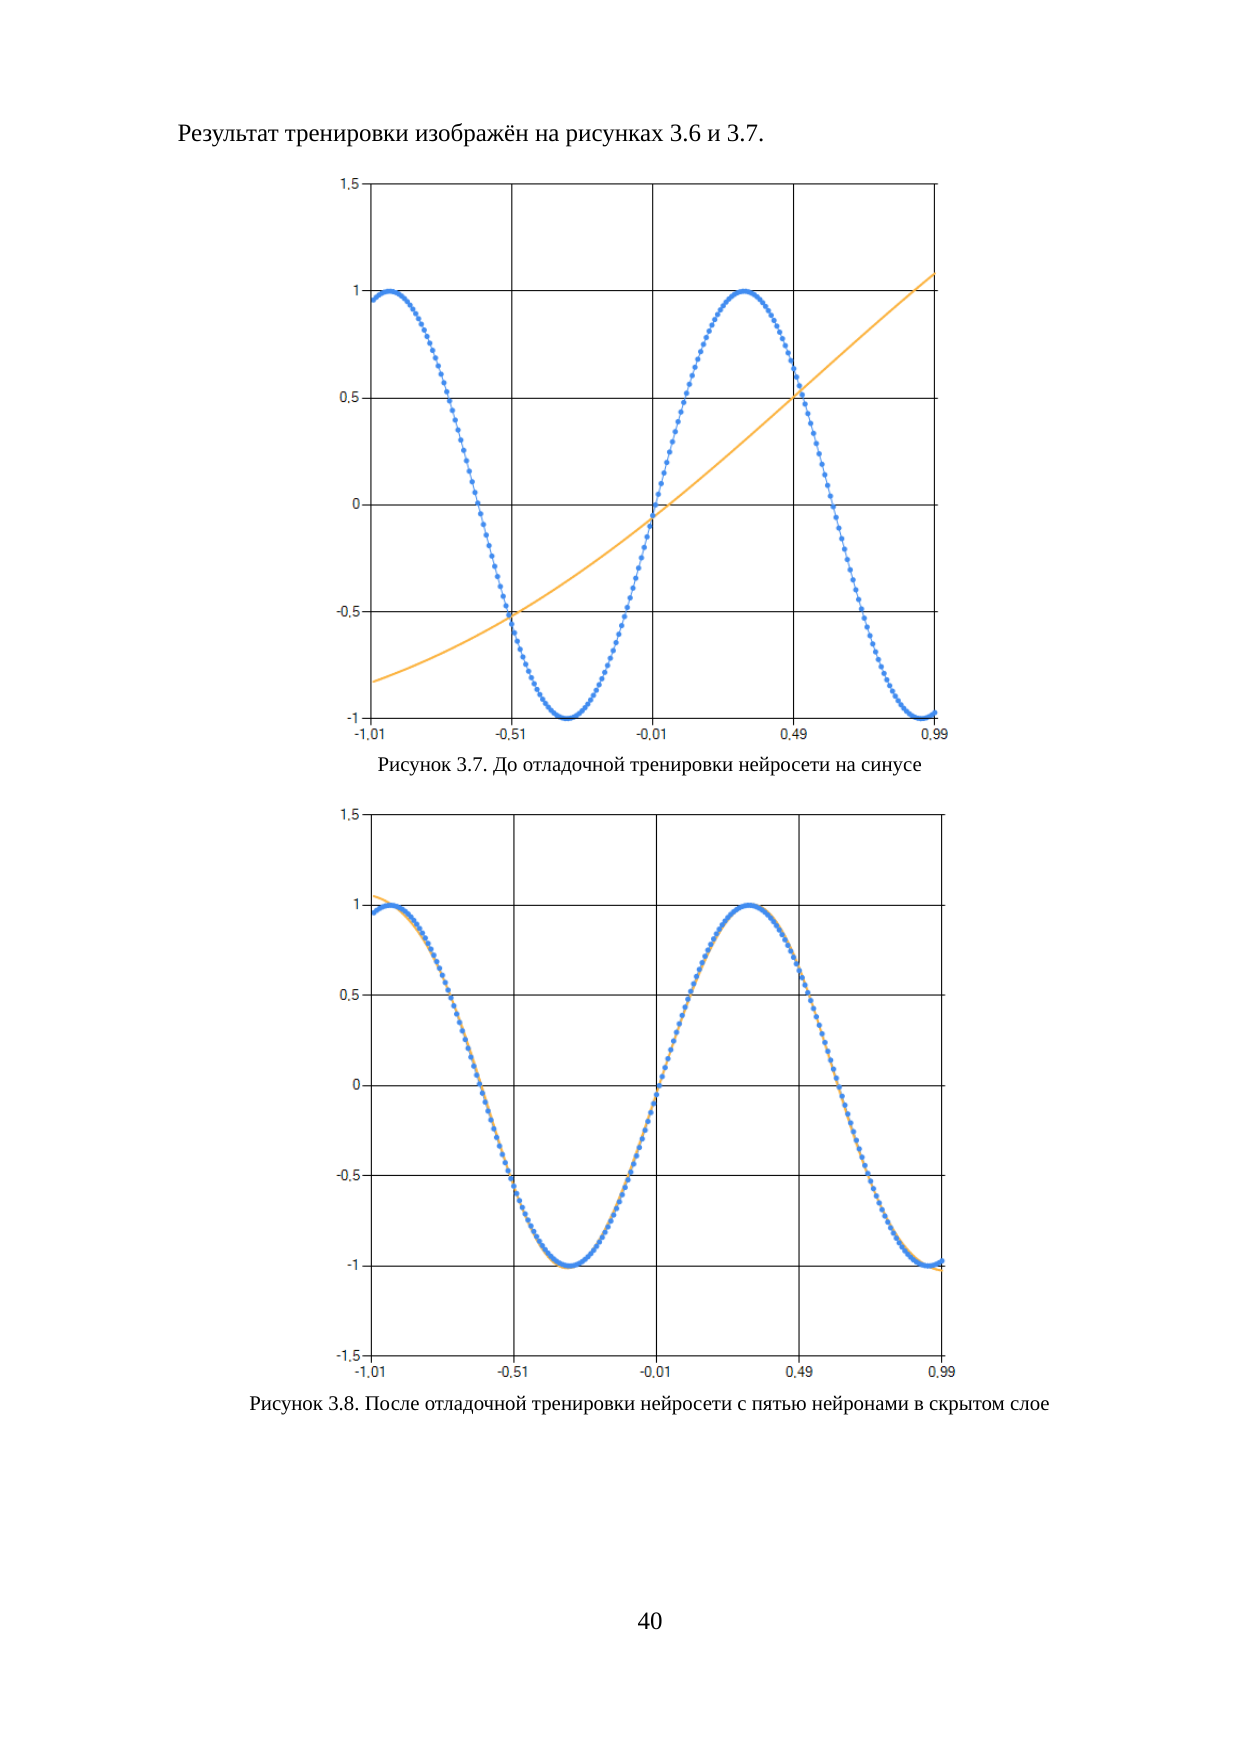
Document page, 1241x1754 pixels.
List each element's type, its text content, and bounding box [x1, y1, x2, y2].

text Рисунок 3.7. До отладочной тренировки нейросети на синусе [177, 161, 1122, 776]
text Рисунок 3.8. После отладочной тренировки нейросети с пятью нейронами в скрытом слое [177, 800, 1122, 1414]
text Результат тренировки изображён на рисунках 3.6 и 3.7. [177, 118, 1122, 147]
picture [316, 161, 983, 752]
picture [332, 800, 967, 1391]
